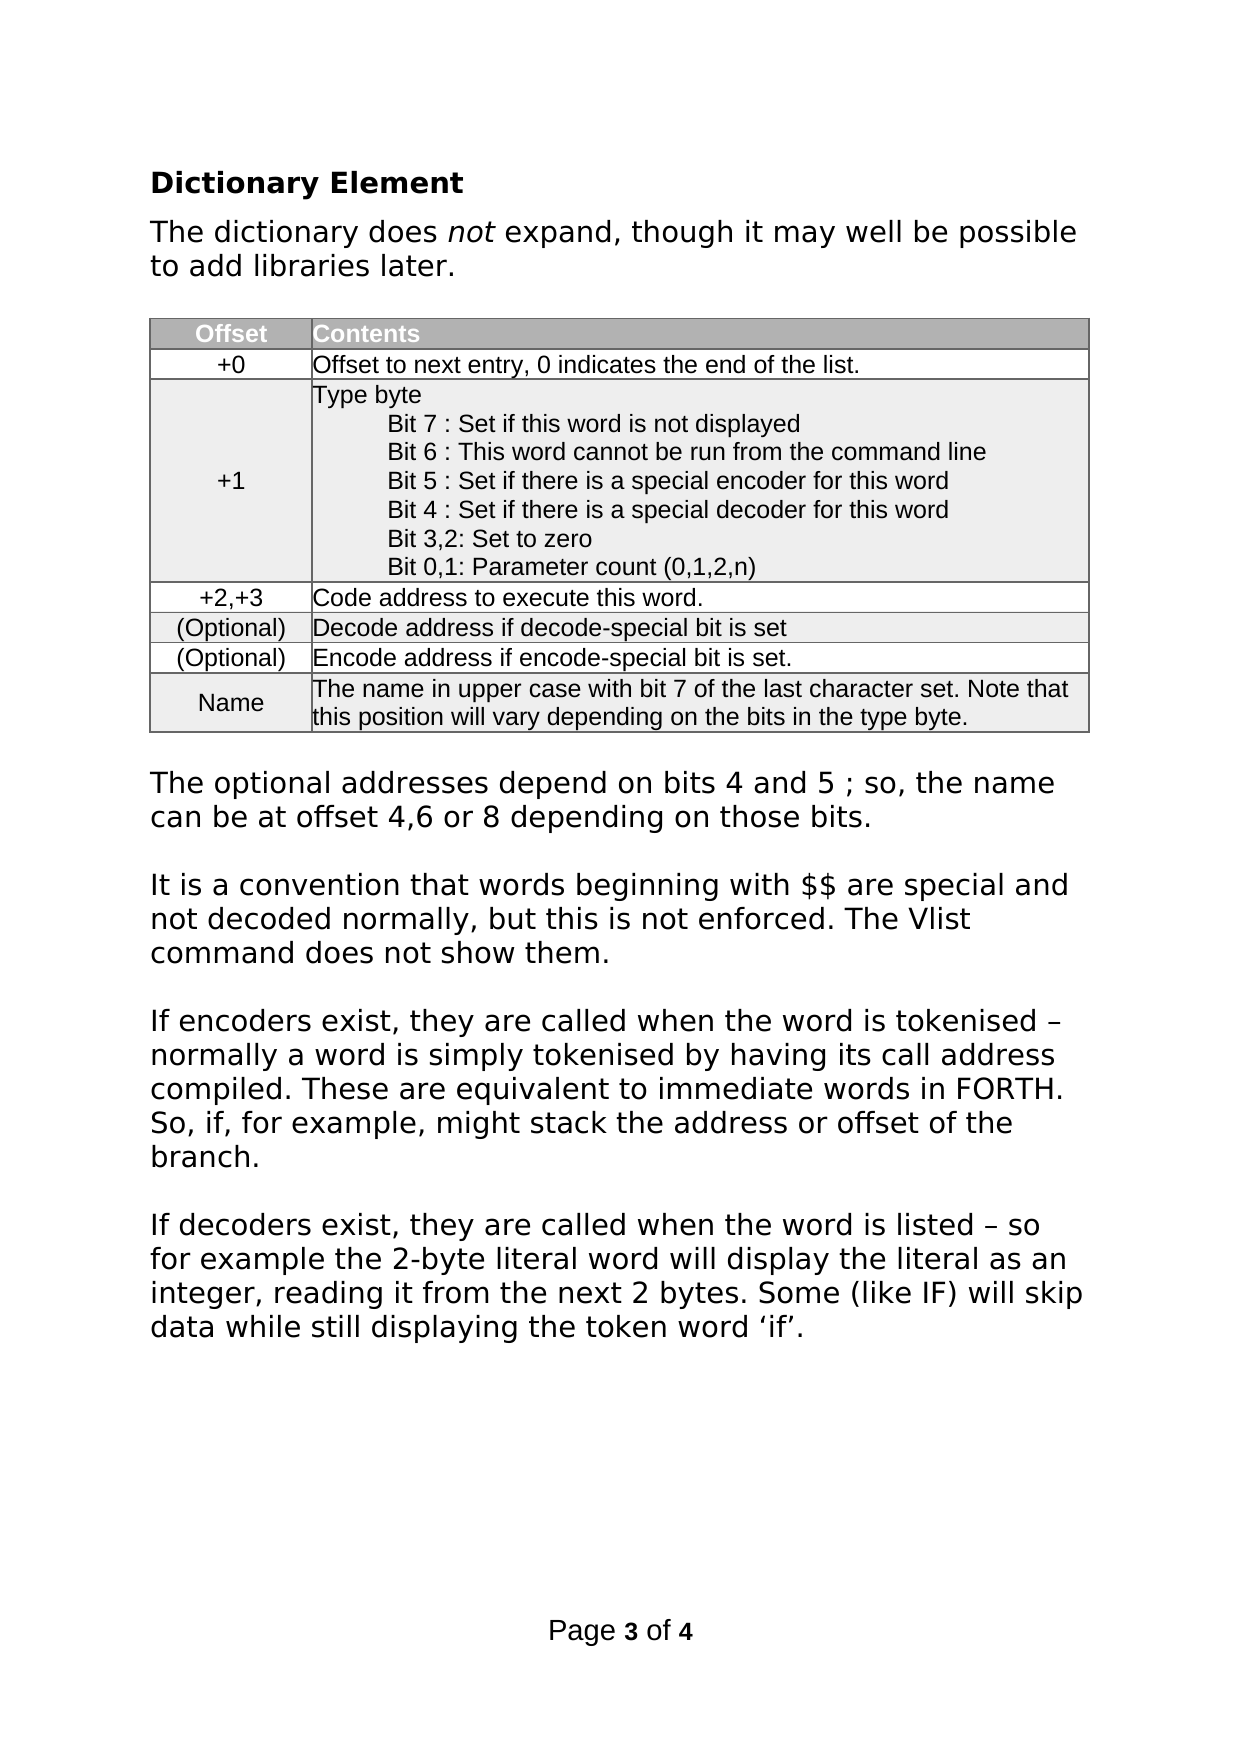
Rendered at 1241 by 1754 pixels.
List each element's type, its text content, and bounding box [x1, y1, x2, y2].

table_cell Decode address if decode-special bit is set [313, 613, 1088, 642]
table_cell (Optional) [151, 643, 311, 672]
text It is a convention that words beginning with $$ are special and not decoded normally, but this is not enforced. The Vlist command does not show them. [150, 868, 1090, 970]
text The dictionary does not expand, though it may well be possible to add libraries later. [150, 216, 1090, 284]
table_header Offset [151, 319, 311, 348]
subtitle Dictionary Element [150, 167, 1090, 201]
table_cell (Optional) [151, 613, 311, 642]
table_cell The name in upper case with bit 7 of the last character set. Note that this position will vary depending on the bits in the type byte. [313, 674, 1088, 731]
table_cell Type byte Bit 7 : Set if this word is not displayed Bit 6 : This word cannot be run from the command line Bit 5 : Set if there is a special encoder for this word Bit 4 : Set if there is a special decoder for this word Bit 3,2: Set to zero Bit 0,1: Parameter count (0,1,2,n) [313, 380, 1088, 581]
text If decoders exist, they are called when the word is listed – so for example the 2-byte literal word will display the literal as an integer, reading it from the next 2 bytes. Some (like IF) will skip data while still displaying the token word ‘if’. [150, 1208, 1090, 1344]
table_cell +1 [151, 380, 311, 581]
table_cell Name [151, 674, 311, 731]
table_cell Offset to next entry, 0 indicates the end of the list. [313, 350, 1088, 378]
text If encoders exist, they are called when the word is tokenised – normally a word is simply tokenised by having its call address compiled. These are equivalent to immediate words in FORTH. So, if, for example, might stack the address or offset of the branch. [150, 1004, 1090, 1174]
table_cell +2,+3 [151, 583, 311, 611]
text The optional addresses depend on bits 4 and 5 ; so, the name can be at offset 4,6 or 8 depending on those bits. [150, 767, 1090, 834]
table_cell +0 [151, 350, 311, 378]
table_cell Encode address if encode-special bit is set. [313, 643, 1088, 672]
table_header Contents [313, 319, 1088, 348]
table_cell Code address to execute this word. [313, 583, 1088, 611]
